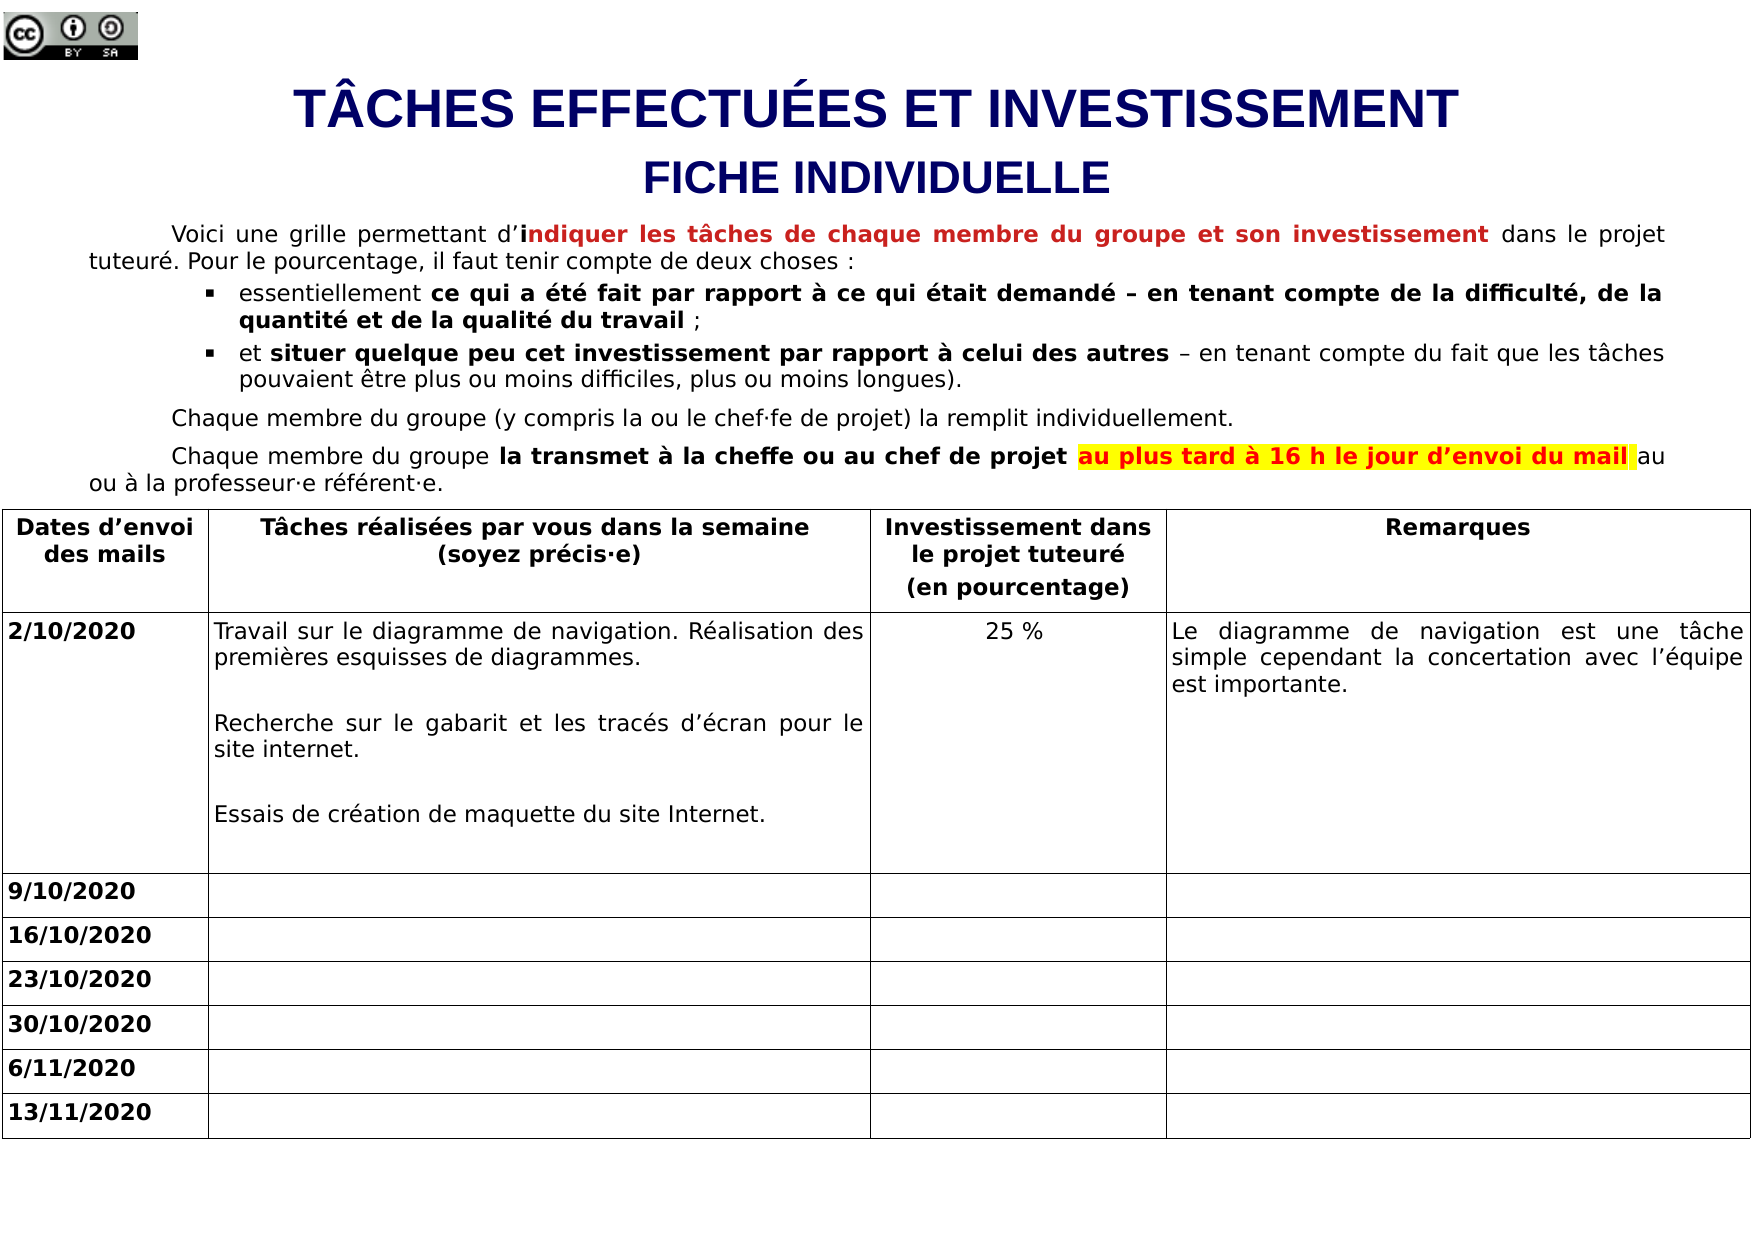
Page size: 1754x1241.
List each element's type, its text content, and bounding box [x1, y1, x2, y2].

table_header Dates d’envoi des mails [3, 510, 208, 612]
table_cell [871, 962, 1166, 1005]
table_cell [209, 1050, 870, 1093]
text Chaque membre du groupe (y compris la ou le chef·fe de projet) la remplit individuellement. [88, 405, 1665, 432]
table_cell [209, 918, 870, 961]
table_cell [1167, 962, 1750, 1005]
table_cell [209, 1094, 870, 1137]
table_cell [871, 1094, 1166, 1137]
table_cell [209, 1006, 870, 1049]
table_cell [871, 918, 1166, 961]
list et situer quelque peu cet investissement par rapport à celui des autres – en tenant compte du fait que les tâches pouvaient être plus ou moins difficiles, plus ou moins longues). [201, 340, 1665, 393]
table_cell [871, 1050, 1166, 1093]
table_cell [871, 1006, 1166, 1049]
table_cell [1167, 1050, 1750, 1093]
table_cell 30/10/2020 [3, 1006, 208, 1049]
list essentiellement ce qui a été fait par rapport à ce qui était demandé – en tenant compte de la difficulté, de la quantité et de la qualité du travail ; [201, 281, 1665, 334]
table_cell [1167, 1094, 1750, 1137]
table_cell [209, 962, 870, 1005]
subtitle FICHE INDIVIDUELLE [88, 151, 1665, 204]
text Chaque membre du groupe la transmet à la cheffe ou au chef de projet au plus tard à 16 h le jour d’envoi du mail au ou à la professeur·e référent·e. [88, 443, 1665, 497]
table_cell [1167, 1006, 1750, 1049]
table_cell 13/11/2020 [3, 1094, 208, 1137]
table_header Remarques [1167, 510, 1750, 612]
picture [3, 12, 138, 60]
table_cell 6/11/2020 [3, 1050, 208, 1093]
subtitle TÂCHES EFFECTUÉES ET INVESTISSEMENT [88, 77, 1665, 139]
table_cell 25 % [871, 613, 1166, 872]
table_cell 2/10/2020 [3, 613, 208, 872]
table_header Tâches réalisées par vous dans la semaine (soyez précis·e) [209, 510, 870, 612]
text Voici une grille permettant d’indiquer les tâches de chaque membre du groupe et son investissement dans le projet tuteuré. Pour le pourcentage, il faut tenir compte de deux choses : [88, 221, 1665, 275]
table_cell Le diagramme de navigation est une tâche simple cependant la concertation avec l’équipe est importante. [1167, 613, 1750, 872]
table_cell 16/10/2020 [3, 918, 208, 961]
table_cell [1167, 918, 1750, 961]
table_cell 23/10/2020 [3, 962, 208, 1005]
table_cell 9/10/2020 [3, 874, 208, 917]
table_cell Travail sur le diagramme de navigation. Réalisation des premières esquisses de diagrammes. Recherche sur le gabarit et les tracés d’écran pour le site internet. Essais de création de maquette du site Internet. [209, 613, 870, 872]
table_cell [209, 874, 870, 917]
table_cell [1167, 874, 1750, 917]
table_cell [871, 874, 1166, 917]
table_header Investissement dans le projet tuteuré (en pourcentage) [871, 510, 1166, 612]
